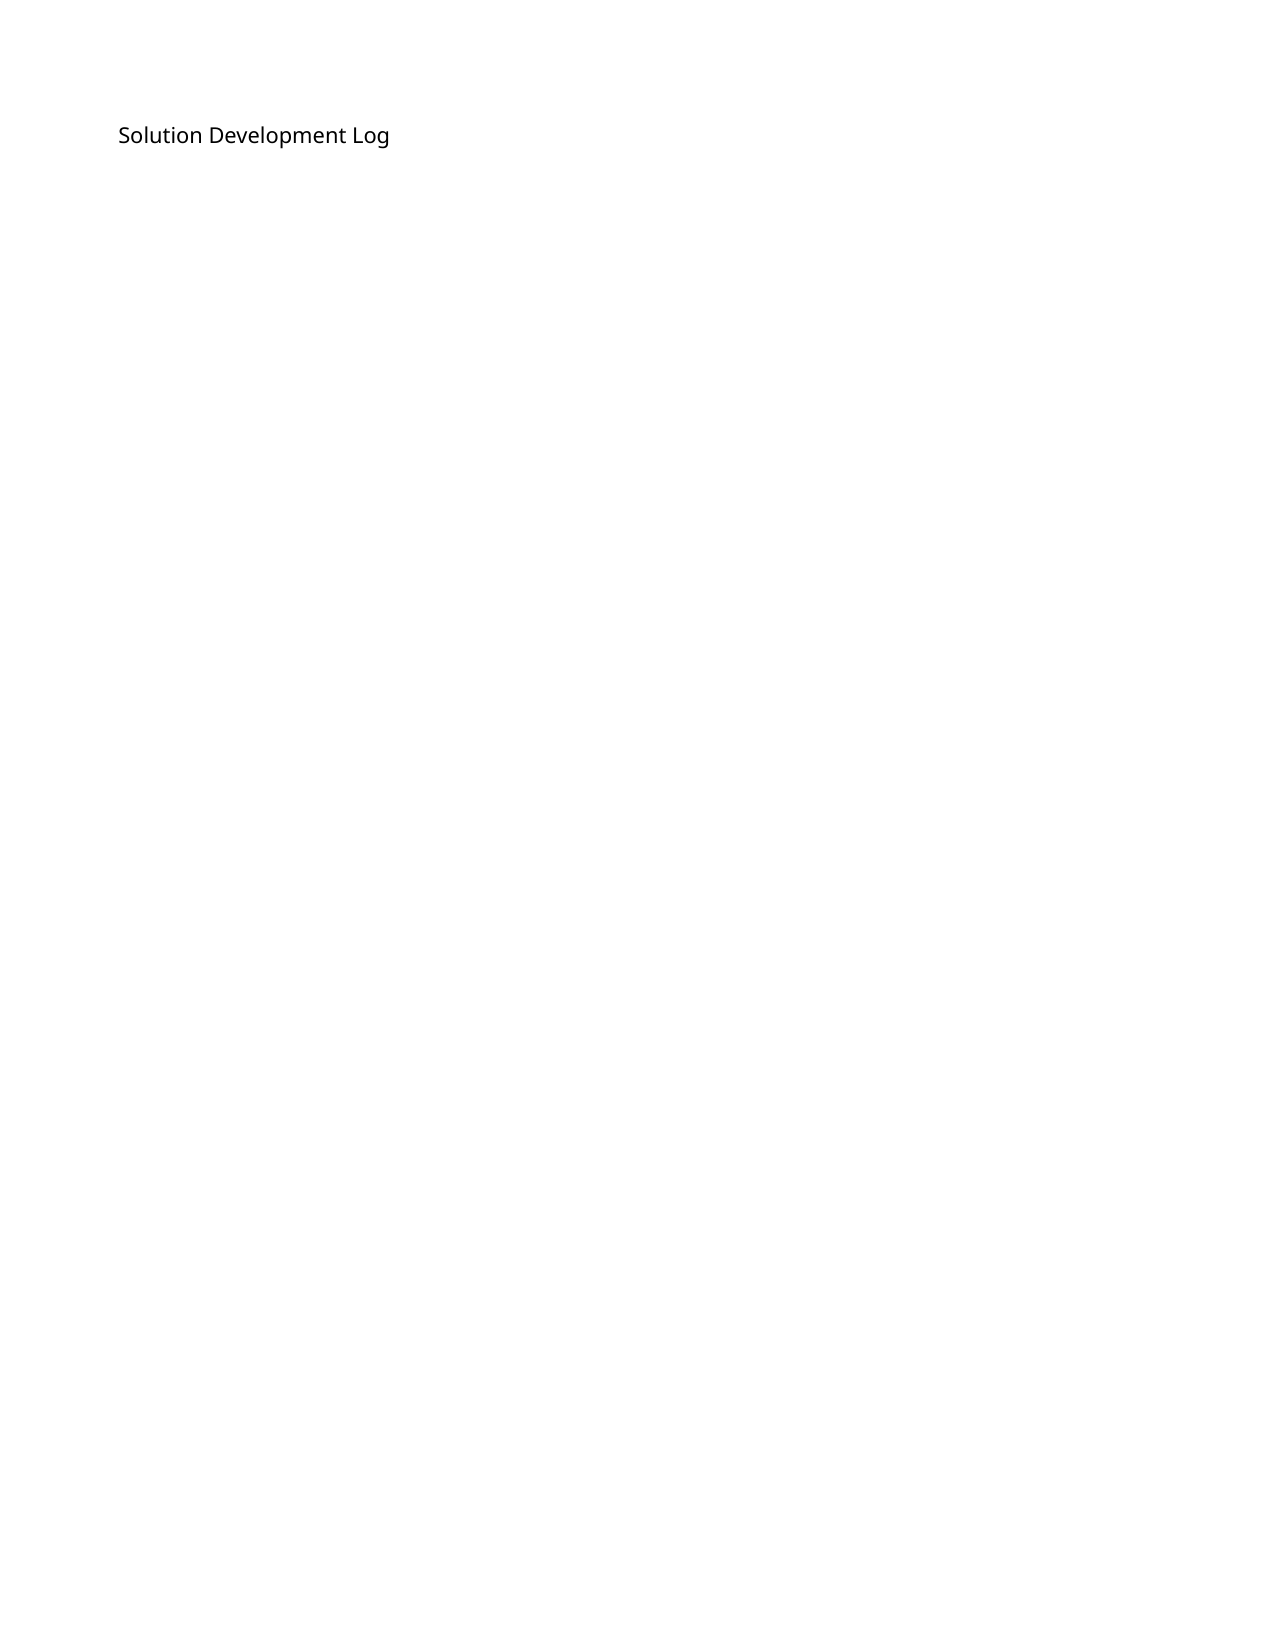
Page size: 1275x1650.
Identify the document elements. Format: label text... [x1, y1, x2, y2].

text Solution Development Log [118, 118, 1157, 149]
